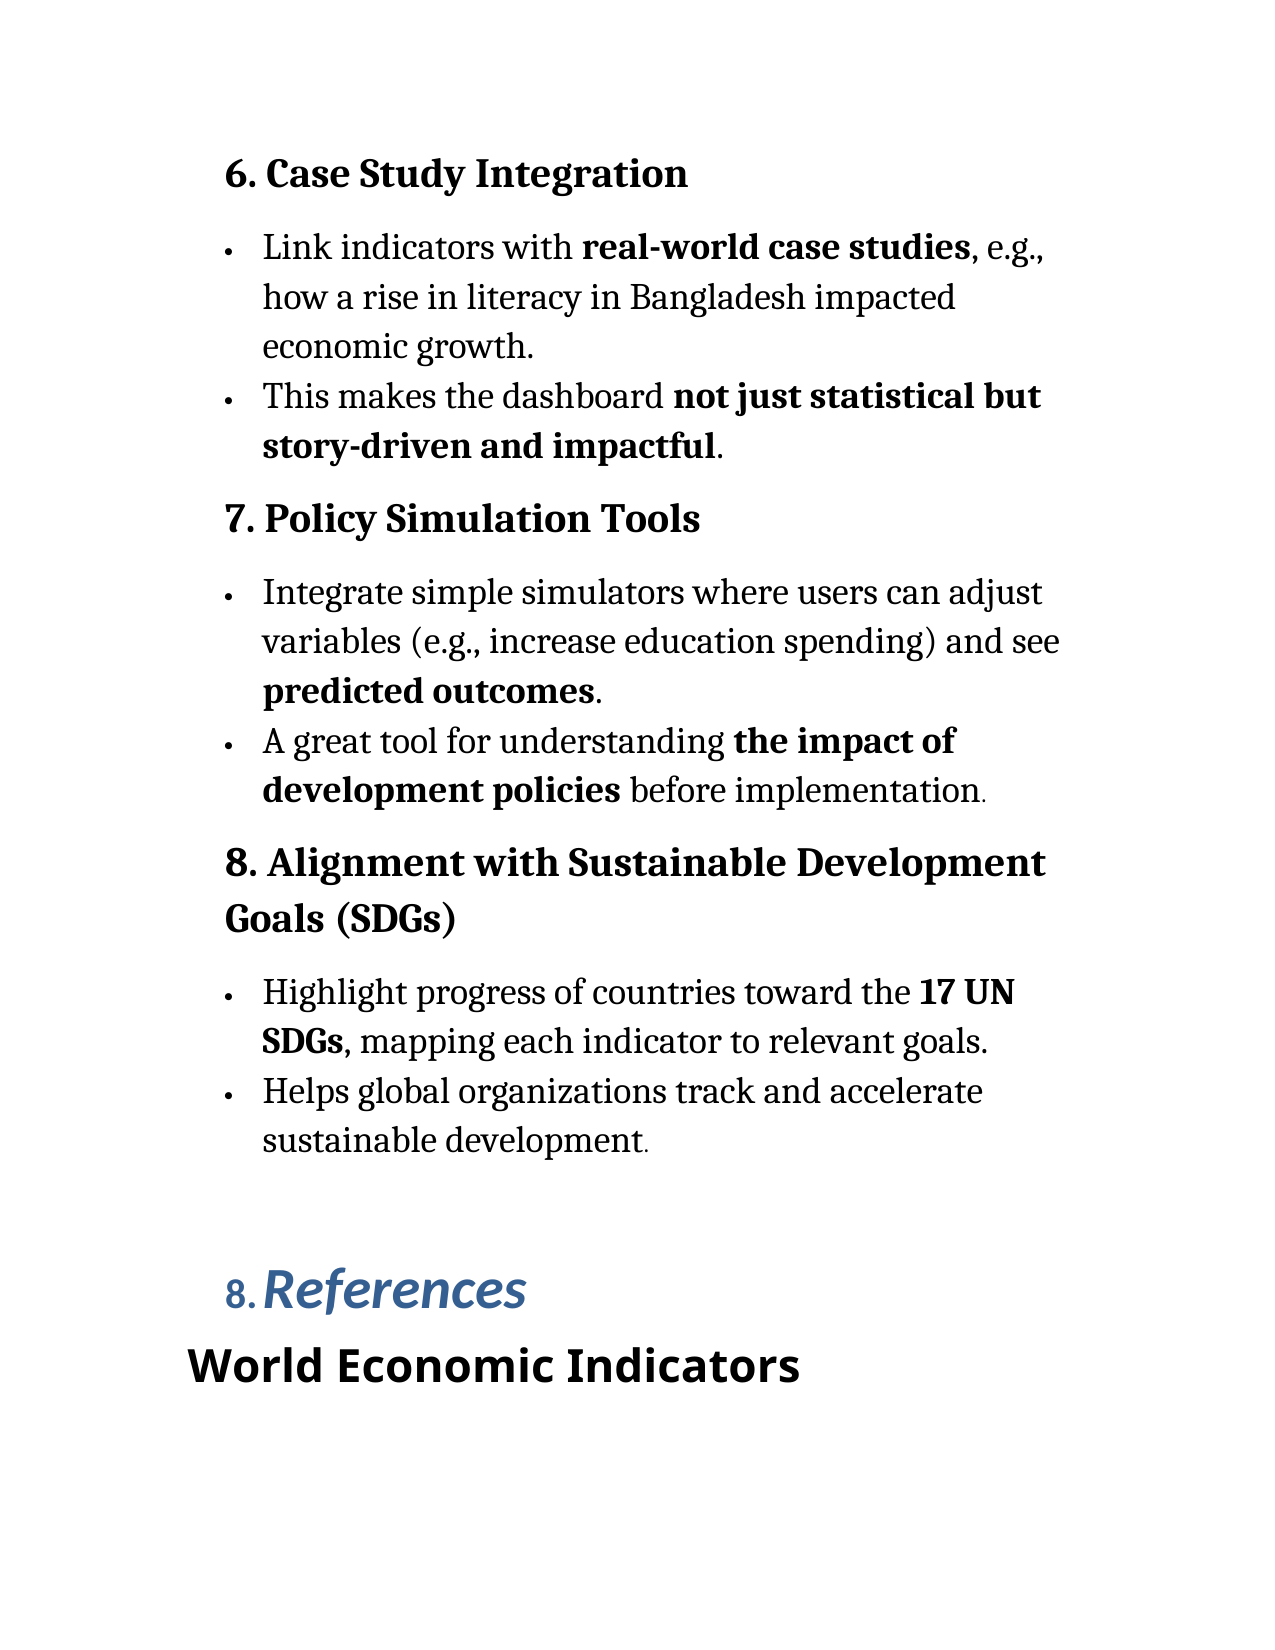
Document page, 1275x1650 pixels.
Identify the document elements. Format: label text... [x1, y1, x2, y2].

list Helps global organizations track and accelerate sustainable development. [225, 1069, 1087, 1162]
list Integrate simple simulators where users can adjust variables (e.g., increase education spending) and see predicted outcomes. [225, 571, 1087, 713]
list This makes the dashboard not just statistical but story-driven and impactful. [225, 375, 1087, 467]
text 8. Alignment with Sustainable Development Goals (SDGs) [225, 839, 1087, 942]
list Link indicators with real-world case studies, e.g., how a rise in literacy in Bangladesh impacted economic growth. [225, 226, 1087, 368]
text World Economic Indicators [187, 1334, 1087, 1396]
list A great tool for understanding the impact of development policies before implementation. [225, 719, 1087, 812]
text 7. Policy Simulation Tools [225, 495, 1087, 543]
list Highlight progress of countries toward the 17 UN SDGs, mapping each indicator to relevant goals. [225, 970, 1087, 1063]
text 6. Case Study Integration [225, 150, 1087, 198]
subtitle References [225, 1252, 1087, 1323]
